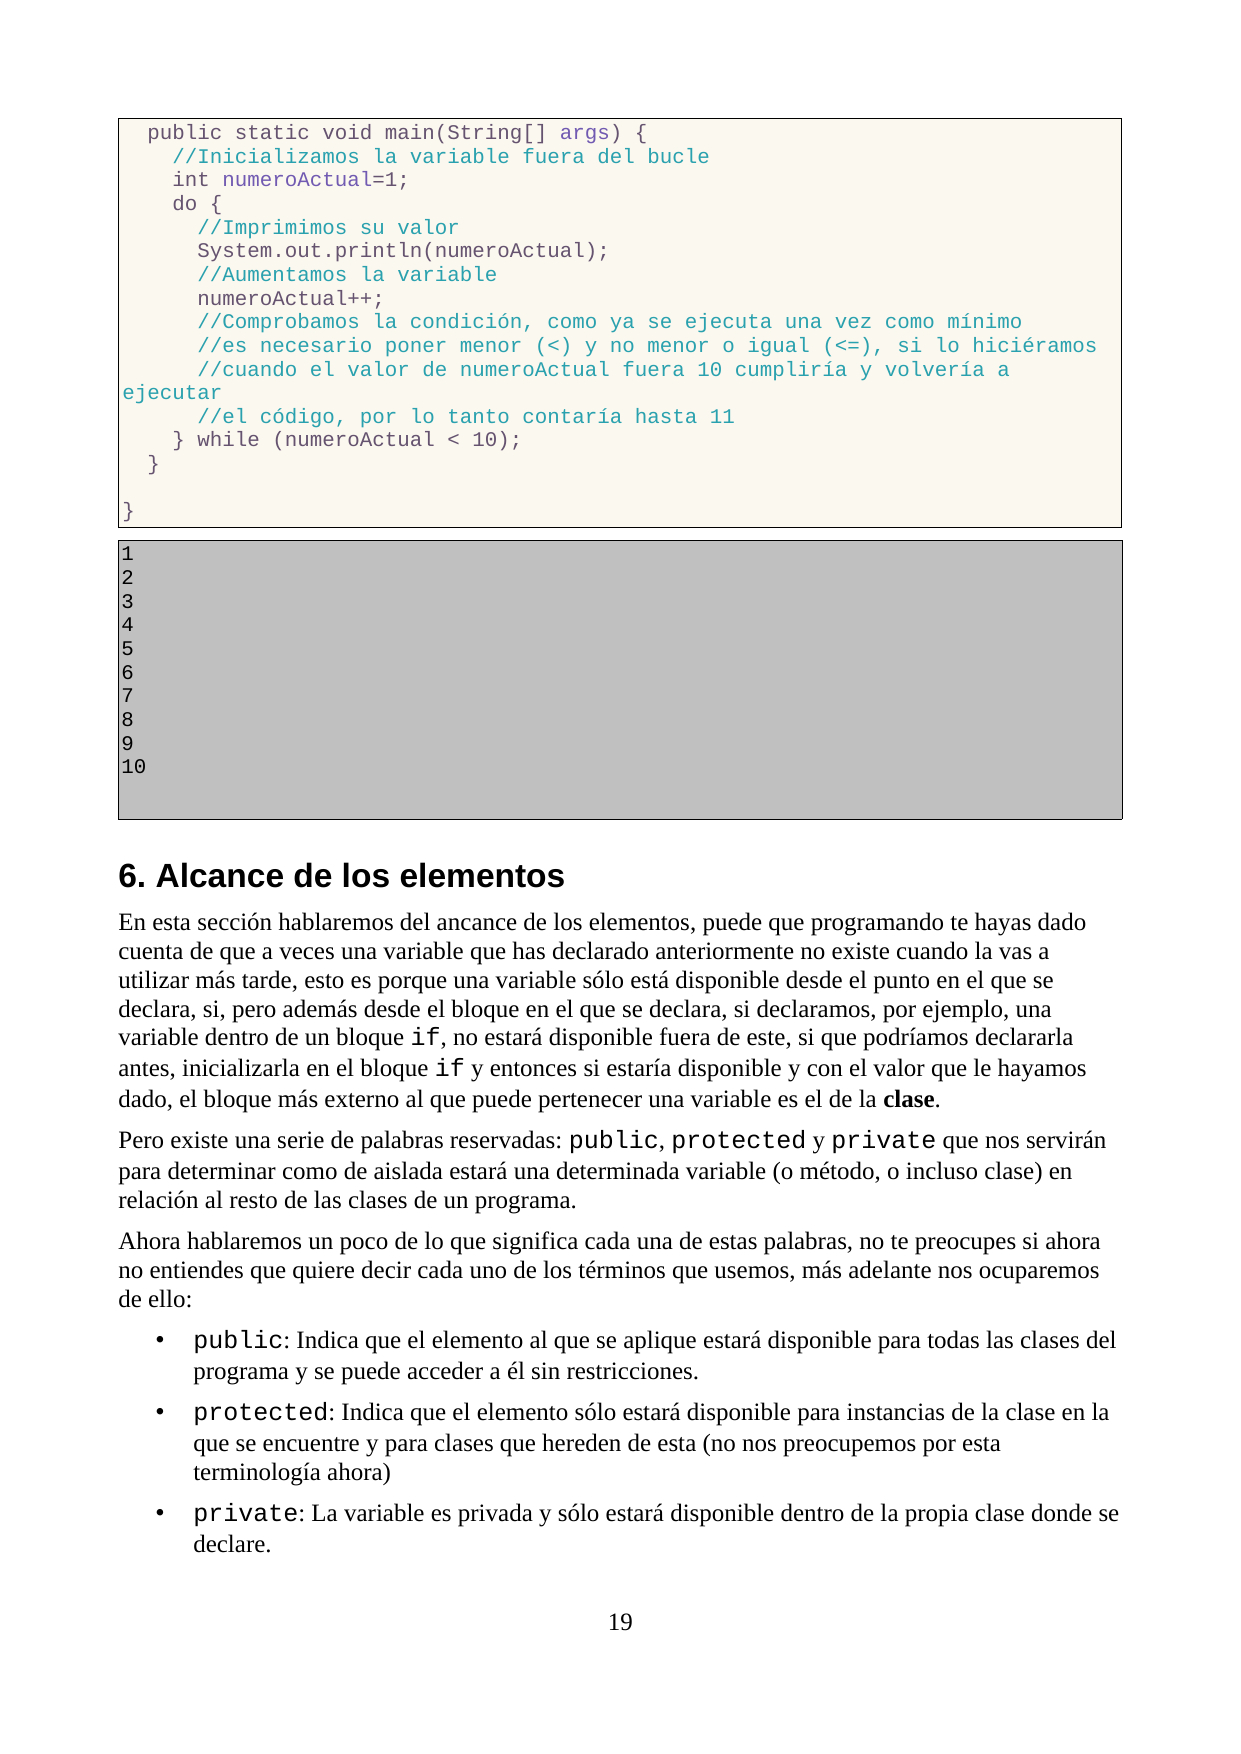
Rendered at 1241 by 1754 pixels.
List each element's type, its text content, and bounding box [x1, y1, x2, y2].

text 1 [119, 541, 1122, 564]
text System.out.println(numeroActual); [119, 236, 1121, 260]
text En esta sección hablaremos del ancance de los elementos, puede que programando te hayas dado cuenta de que a veces una variable que has declarado anteriormente no existe cuando la vas a utilizar más tarde, esto es porque una variable sólo está disponible desde el punto en el que se declara, si, pero además desde el bloque en el que se declara, si declaramos, por ejemplo, una variable dentro de un bloque if, no estará disponible fuera de este, si que podríamos declararla antes, inicializarla en el bloque if y entonces si estaría disponible y con el valor que le hayamos dado, el bloque más externo al que puede pertenecer una variable es el de la clase. [118, 907, 1122, 1113]
text //cuando el valor de numeroActual fuera 10 cumpliría y volvería a ejecutar [119, 354, 1121, 402]
text } [119, 449, 1121, 473]
text 4 [119, 611, 1122, 635]
list public: Indica que el elemento al que se aplique estará disponible para todas las clases del programa y se puede acceder a él sin restricciones. [156, 1325, 1122, 1384]
text public static void main(String[] args) { [119, 119, 1121, 142]
subtitle Alcance de los elementos [118, 856, 1122, 895]
text } while (numeroActual < 10); [119, 426, 1121, 449]
list protected: Indica que el elemento sólo estará disponible para instancias de la clase en la que se encuentre y para clases que hereden de esta (no nos preocupemos por esta terminología ahora) [156, 1397, 1122, 1485]
text //el código, por lo tanto contaría hasta 11 [119, 402, 1121, 426]
text 10 [119, 753, 1122, 780]
text 3 [119, 588, 1122, 611]
text do { [119, 189, 1121, 213]
text numeroActual++; [119, 284, 1121, 307]
text Pero existe una serie de palabras reservadas: public, protected y private que nos servirán para determinar como de aislada estará una determinada variable (o método, o incluso clase) en relación al resto de las clases de un programa. [118, 1125, 1122, 1214]
text int numeroActual=1; [119, 165, 1121, 189]
list private: La variable es privada y sólo estará disponible dentro de la propia clase donde se declare. [156, 1498, 1122, 1557]
text //Aumentamos la variable [119, 260, 1121, 284]
text Ahora hablaremos un poco de lo que significa cada una de estas palabras, no te preocupes si ahora no entiendes que quiere decir cada uno de los términos que usemos, más adelante nos ocuparemos de ello: [118, 1226, 1122, 1312]
text //es necesario poner menor (<) y no menor o igual (<=), si lo hiciéramos [119, 331, 1121, 354]
text 5 [119, 635, 1122, 659]
text 8 [119, 706, 1122, 729]
text 9 [119, 729, 1122, 753]
text 2 [119, 564, 1122, 588]
text //Imprimimos su valor [119, 213, 1121, 236]
text } [119, 496, 1121, 527]
text 6 [119, 659, 1122, 682]
text //Comprobamos la condición, como ya se ejecuta una vez como mínimo [119, 307, 1121, 331]
text //Inicializamos la variable fuera del bucle [119, 142, 1121, 165]
text 7 [119, 682, 1122, 706]
